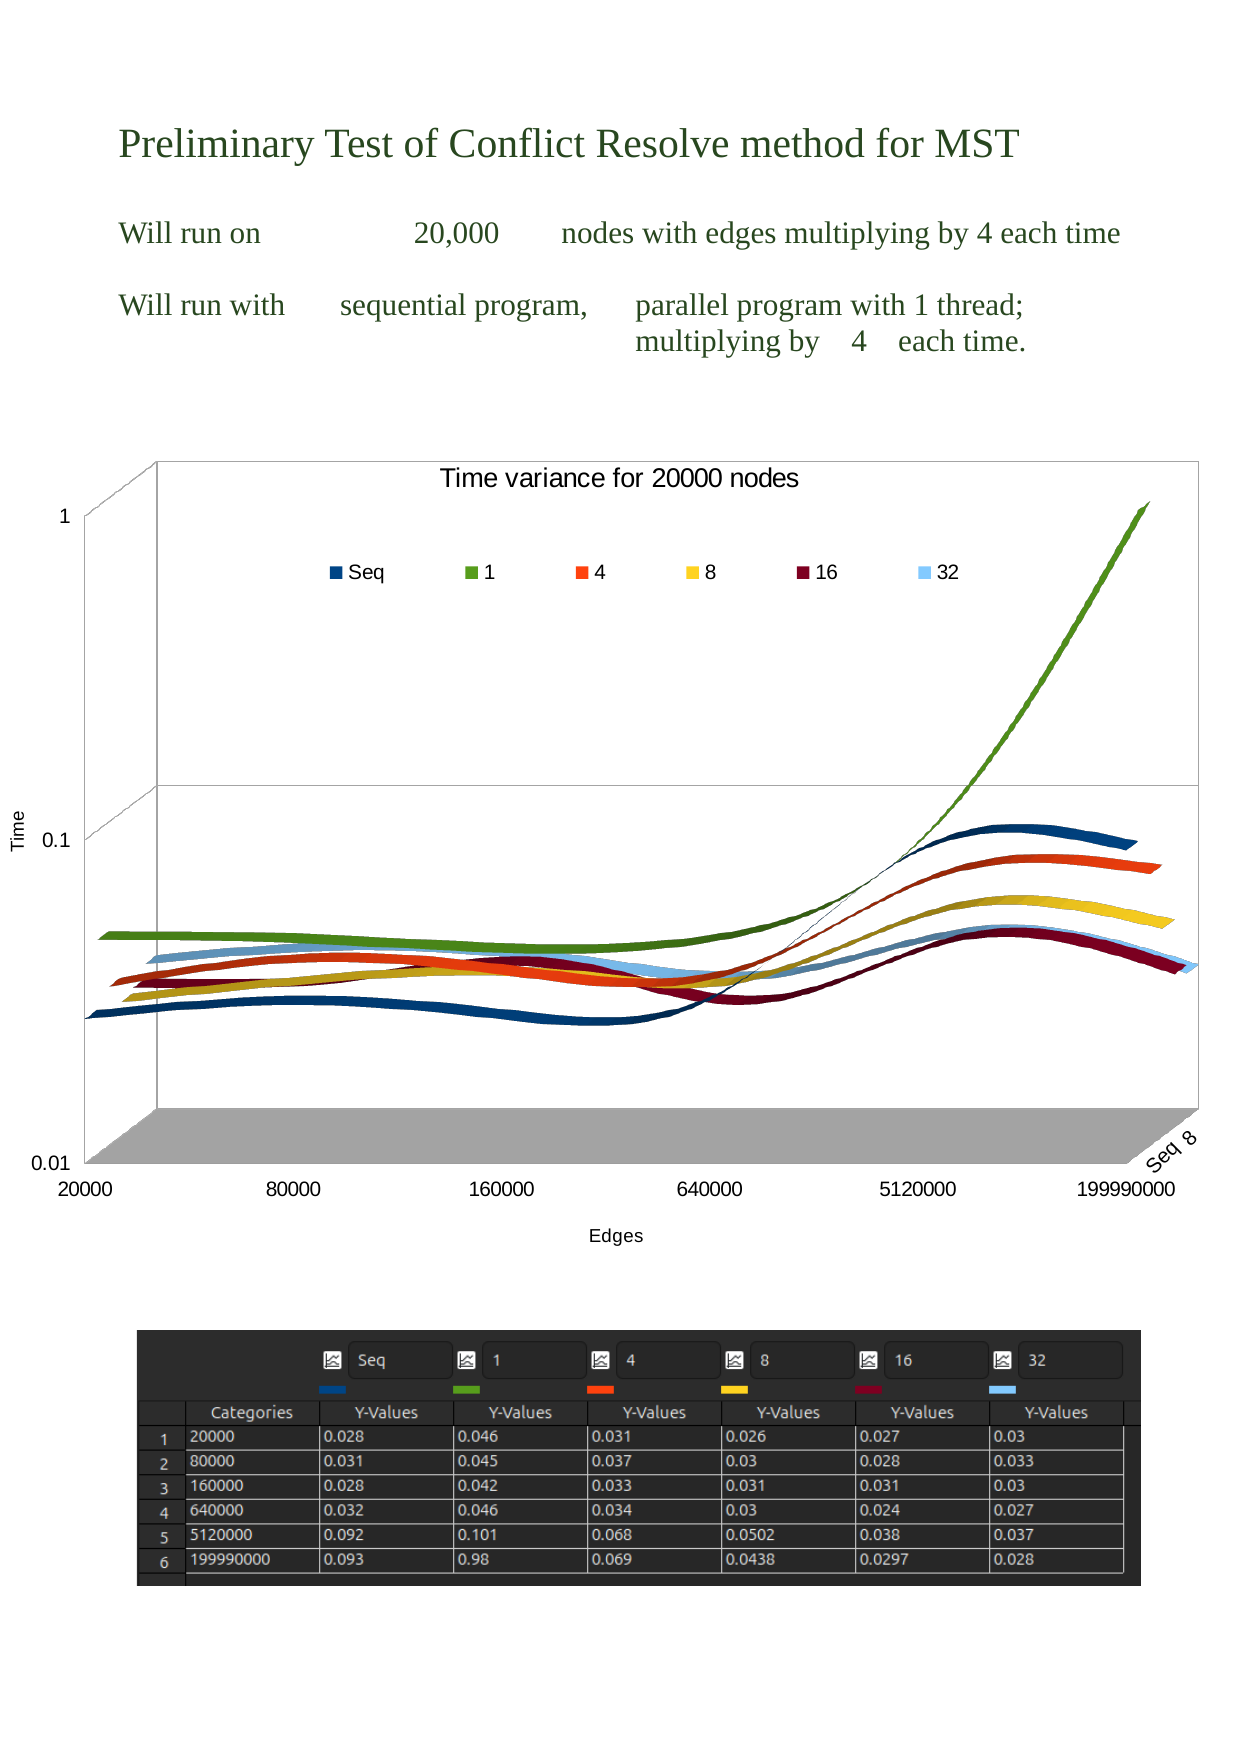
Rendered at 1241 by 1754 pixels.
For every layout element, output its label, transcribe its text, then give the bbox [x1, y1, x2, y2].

picture [136, 1330, 1141, 1586]
text Preliminary Test of Conflict Resolve method for MST [118, 118, 1122, 166]
text Will run on 20,000 nodes with edges multiplying by 4 each time [118, 214, 1122, 250]
text multiplying by 4 each time. [118, 322, 1122, 394]
text Will run with sequential program, parallel program with 1 thread; [118, 286, 1122, 322]
